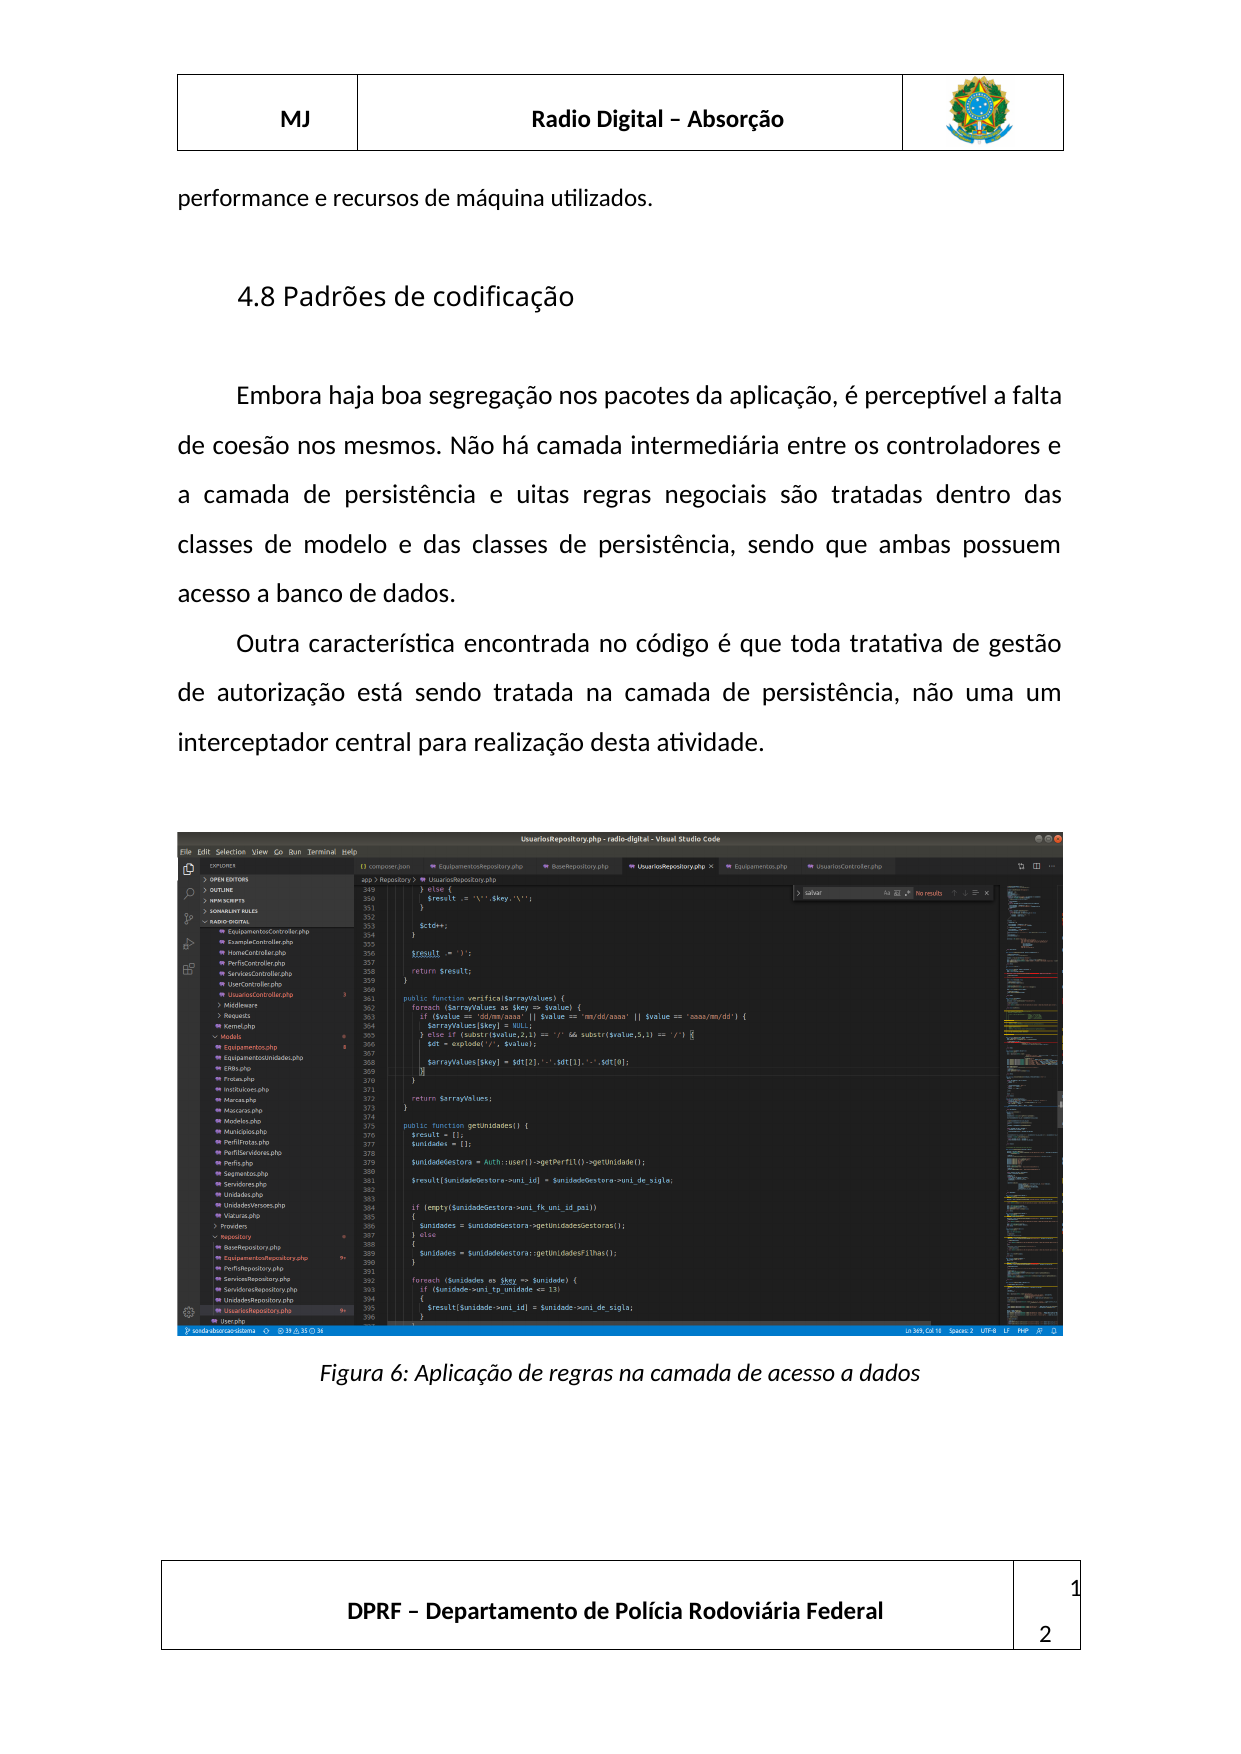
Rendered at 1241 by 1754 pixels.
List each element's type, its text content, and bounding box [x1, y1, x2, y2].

text Outra característica encontrada no código é que toda tratativa de gestão de autorização está sendo tratada na camada de persistência, não uma um interceptador central para realização desta atividade. [177, 708, 1063, 758]
text Embora haja boa segregação nos pacotes da aplicação, é perceptível a falta de coesão nos mesmos. Não há camada intermediária entre os controladores e a camada de persistência e uitas regras negociais são tratadas dentro das classes de modelo e das classes de persistência, sendo que ambas possuem acesso a banco de dados. [177, 378, 1063, 428]
text Não foi analisado o funcionamento da aplicação para avaliar demais requisitos não funcionais, recomenda-se a utilização de ferramentas de APM para mensurar performance e recursos de máquina utilizados. [653, 182, 1063, 212]
subtitle 4.8 Padrões de codificação [575, 277, 1063, 314]
text Embora haja boa segregação nos pacotes da aplicação, é perceptível a falta de coesão nos mesmos. Não há camada intermediária entre os controladores e a camada de persistência e uitas regras negociais são tratadas dentro das classes de modelo e das classes de persistência, sendo que ambas possuem acesso a banco de dados. [177, 461, 1063, 477]
picture [177, 832, 1063, 1336]
text Embora haja boa segregação nos pacotes da aplicação, é perceptível a falta de coesão nos mesmos. Não há camada intermediária entre os controladores e a camada de persistência e uitas regras negociais são tratadas dentro das classes de modelo e das classes de persistência, sendo que ambas possuem acesso a banco de dados. [177, 510, 1063, 527]
subtitle 4.8 Padrões de codificação [177, 277, 237, 314]
picture [944, 75, 1020, 149]
text Embora haja boa segregação nos pacotes da aplicação, é perceptível a falta de coesão nos mesmos. Não há camada intermediária entre os controladores e a camada de persistência e uitas regras negociais são tratadas dentro das classes de modelo e das classes de persistência, sendo que ambas possuem acesso a banco de dados. [177, 560, 1063, 609]
text Figura 6: Aplicação de regras na camada de acesso a dados [177, 1336, 1063, 1388]
text Outra característica encontrada no código é que toda tratativa de gestão de autorização está sendo tratada na camada de persistência, não uma um interceptador central para realização desta atividade. [177, 626, 1063, 675]
